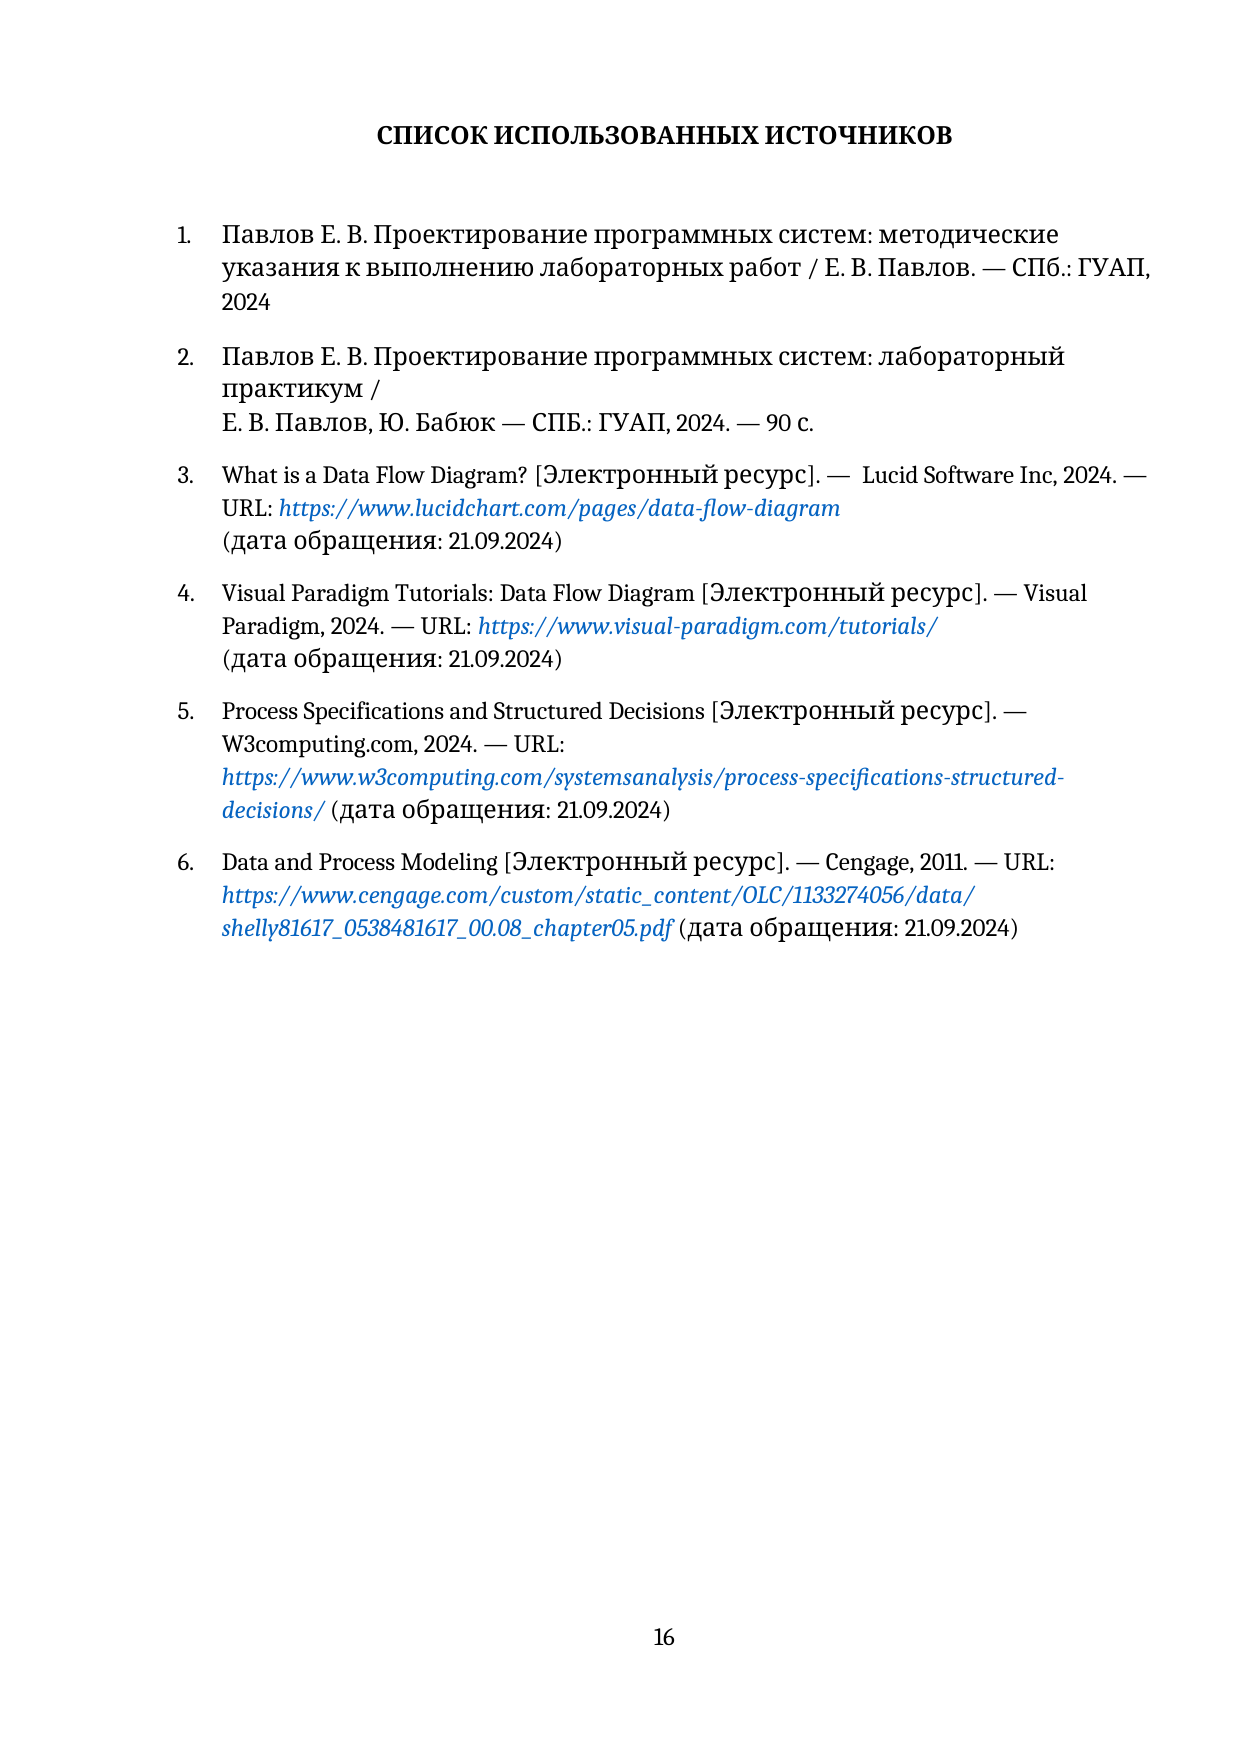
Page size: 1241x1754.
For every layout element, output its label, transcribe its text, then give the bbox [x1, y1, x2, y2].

list Visual Paradigm Tutorials: Data Flow Diagram [Электронный ресурс]. — Visual Paradigm, 2024. — URL: https://www.visual-paradigm.com/tutorials/ (дата обращения: 21.09.2024) [177, 579, 1152, 674]
list Павлов Е. В. Проектирование программных систем: методические указания к выполнению лабораторных работ / Е. В. Павлов. — СПб.: ГУАП, 2024 [177, 221, 1152, 316]
list Павлов Е. В. Проектирование программных систем: лабораторный практикум / Е. В. Павлов, Ю. Бабюк — СПБ.: ГУАП, 2024. — 90 с. [177, 342, 1152, 437]
list What is a Data Flow Diagram? [Электронный ресурс]. — Lucid Software Inc, 2024. — URL: https://www.lucidchart.com/pages/data-flow-diagram (дата обращения: 21.09.2024) [177, 461, 1152, 555]
list Process Specifications and Structured Decisions [Электронный ресурс]. — W3computing.com, 2024. — URL: https://www.w3computing.com/systemsanalysis/process-specifications-structured-decisions/ (дата обращения: 21.09.2024) [177, 697, 1152, 825]
list Data and Process Modeling [Электронный ресурс]. — Cengage, 2011. — URL: https://www.cengage.com/custom/static_content/OLC/1133274056/data/shelly81617_0538481617_00.08_chapter05.pdf (дата обращения: 21.09.2024) [177, 848, 1152, 943]
subtitle СПИСОК ИСПОЛЬЗОВАННЫХ ИСТОЧНИКОВ [177, 122, 1152, 151]
